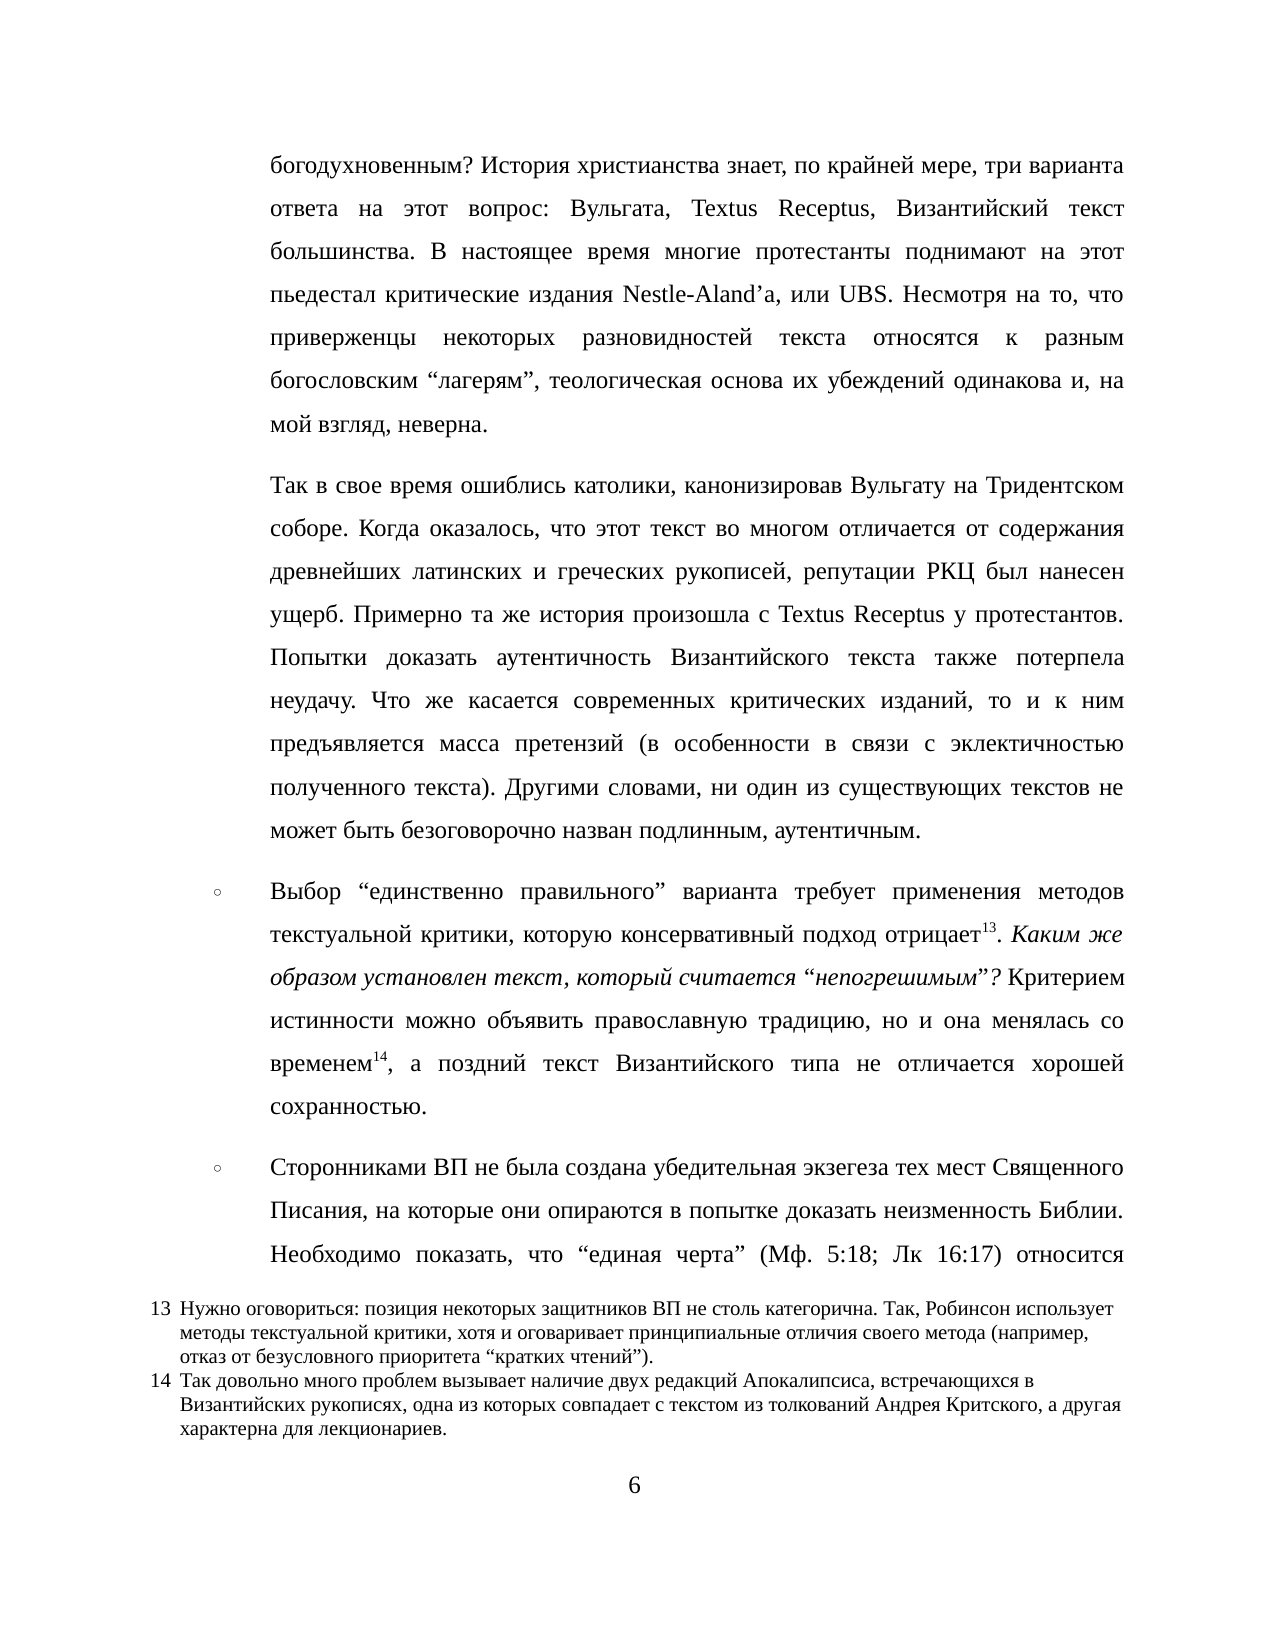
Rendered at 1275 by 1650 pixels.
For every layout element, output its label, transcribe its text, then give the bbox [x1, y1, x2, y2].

list Сторонниками ВП не была создана убедительная экзегеза тех мест Священного Писания, на которые они опираются в попытке доказать неизменность Библии. Необходимо показать, что “единая черта” (Мф. 5:18; Лк 16:17) относится [210, 1152, 1125, 1267]
list богодухновенным? История христианства знает, по крайней мере, три варианта ответа на этот вопрос: Вульгата, Textus Receptus, Византийский текст большинства. В настоящее время многие протестанты поднимают на этот пьедестал критические издания Nestle-Aland’а, или UBS. Несмотря на то, что приверженцы некоторых разновидностей текста относятся к разным богословским “лагерям”, теологическая основа их убеждений одинакова и, на мой взгляд, неверна. [210, 150, 1125, 437]
list Нужно оговориться: позиция некоторых защитников ВП не столь категорична. Так, Робинсон использует методы текстуальной критики, хотя и оговаривает принципиальные отличия своего метода (например, отказ от безусловного приоритета “кратких чтений”). [150, 1296, 1125, 1368]
list Так в свое время ошиблись католики, канонизировав Вульгату на Тридентском соборе. Когда оказалось, что этот текст во многом отличается от содержания древнейших латинских и греческих рукописей, репутации РКЦ был нанесен ущерб. Примерно та же история произошла с Textus Receptus у протестантов. Попытки доказать аутентичность Византийского текста также потерпела неудачу. Что же касается современных критических изданий, то и к ним предъявляется масса претензий (в особенности в связи с эклектичностью полученного текста). Другими словами, ни один из существующих текстов не может быть безоговорочно назван подлинным, аутентичным. [210, 470, 1125, 843]
list Выбор “единственно правильного” варианта требует применения методов текстуальной критики, которую консервативный подход отрицает. Каким же образом установлен текст, который считается “непогрешимым”? Критерием истинности можно объявить православную традицию, но и она менялась со временем, а поздний текст Византийского типа не отличается хорошей сохранностью. [210, 876, 1125, 1120]
list Так довольно много проблем вызывает наличие двух редакций Апокалипсиса, встречающихся в Византийских рукописях, одна из которых совпадает с текстом из толкований Андрея Критского, а другая характерна для лекционариев. [150, 1368, 1125, 1440]
